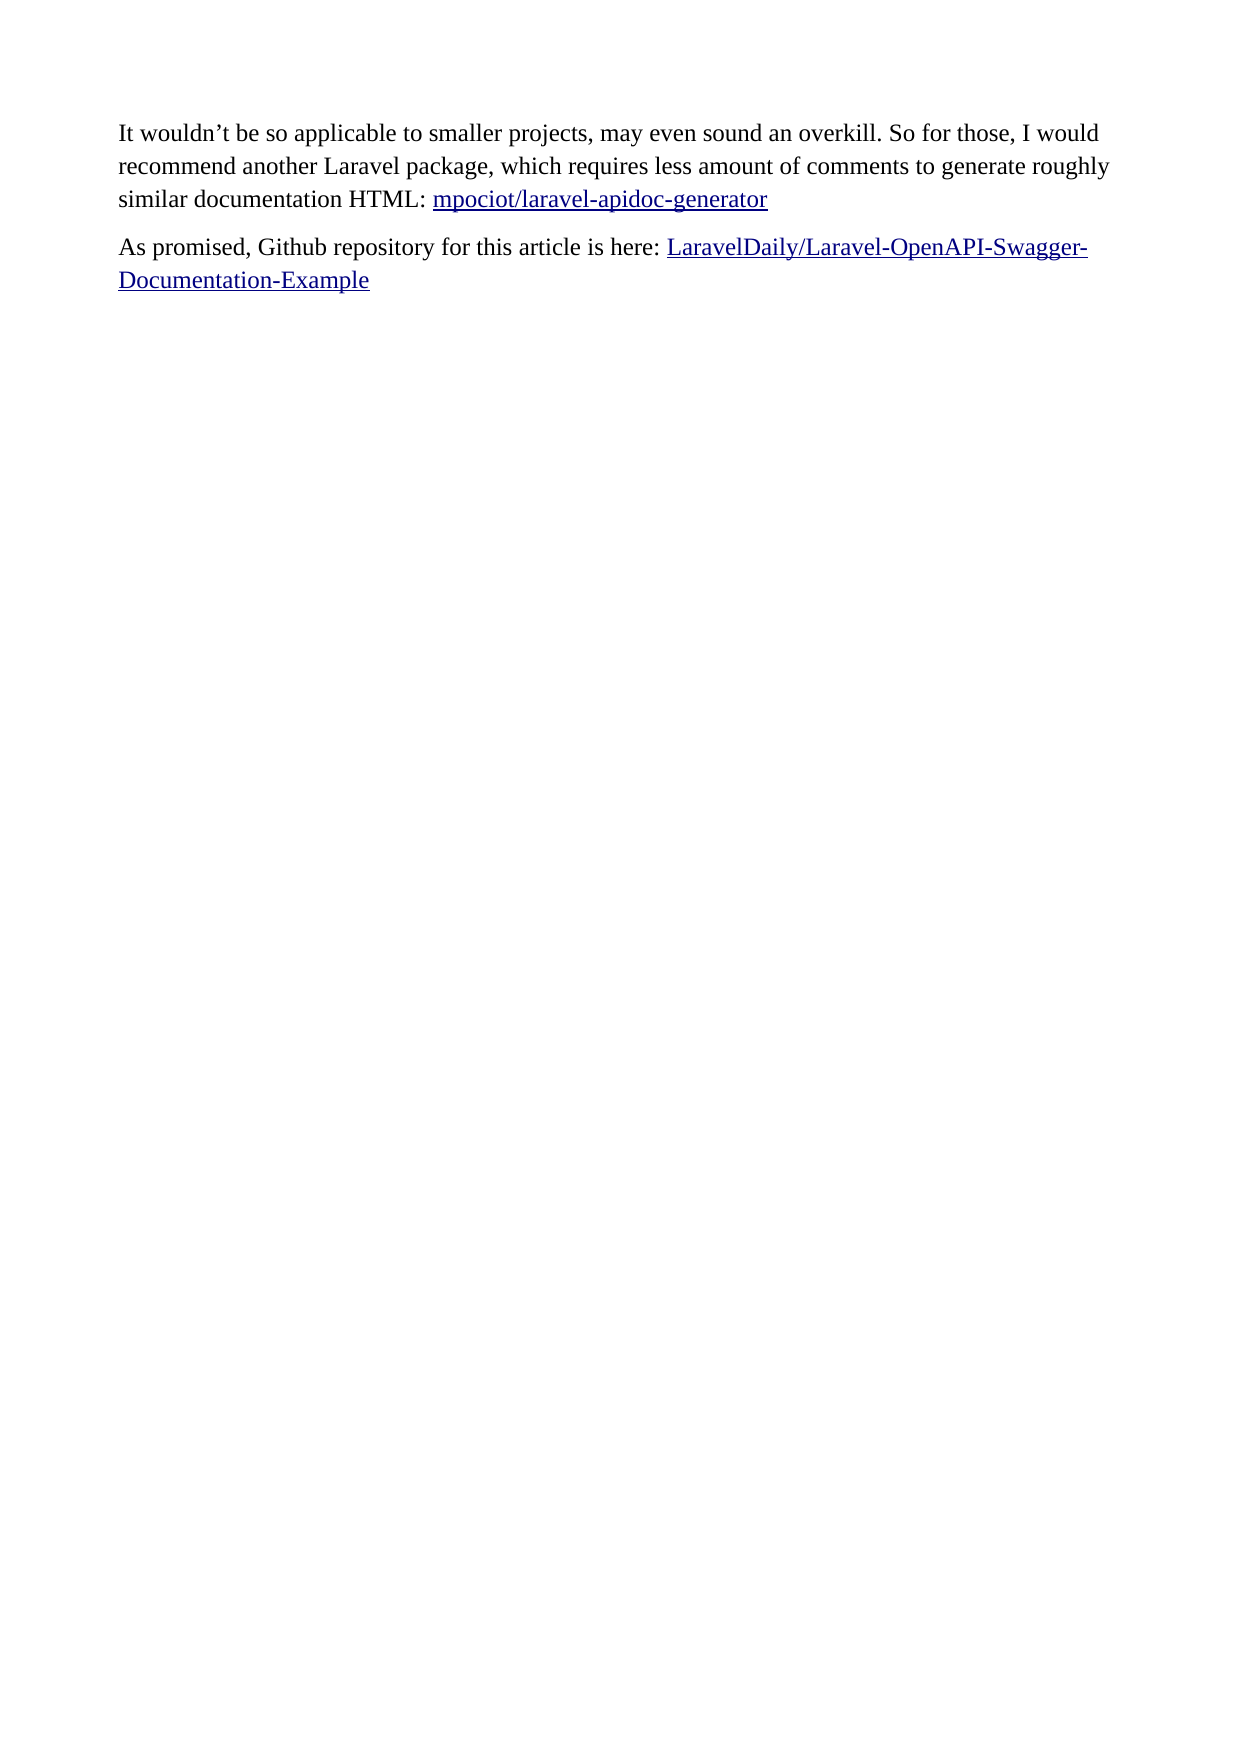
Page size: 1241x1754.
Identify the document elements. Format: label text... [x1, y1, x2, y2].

text As promised, Github repository for this article is here: LaravelDaily/Laravel-OpenAPI-Swagger-Documentation-Example [118, 232, 1122, 293]
text It wouldn’t be so applicable to smaller projects, may even sound an overkill. So for those, I would recommend another Laravel package, which requires less amount of comments to generate roughly similar documentation HTML: mpociot/laravel-apidoc-generator [118, 118, 1122, 213]
